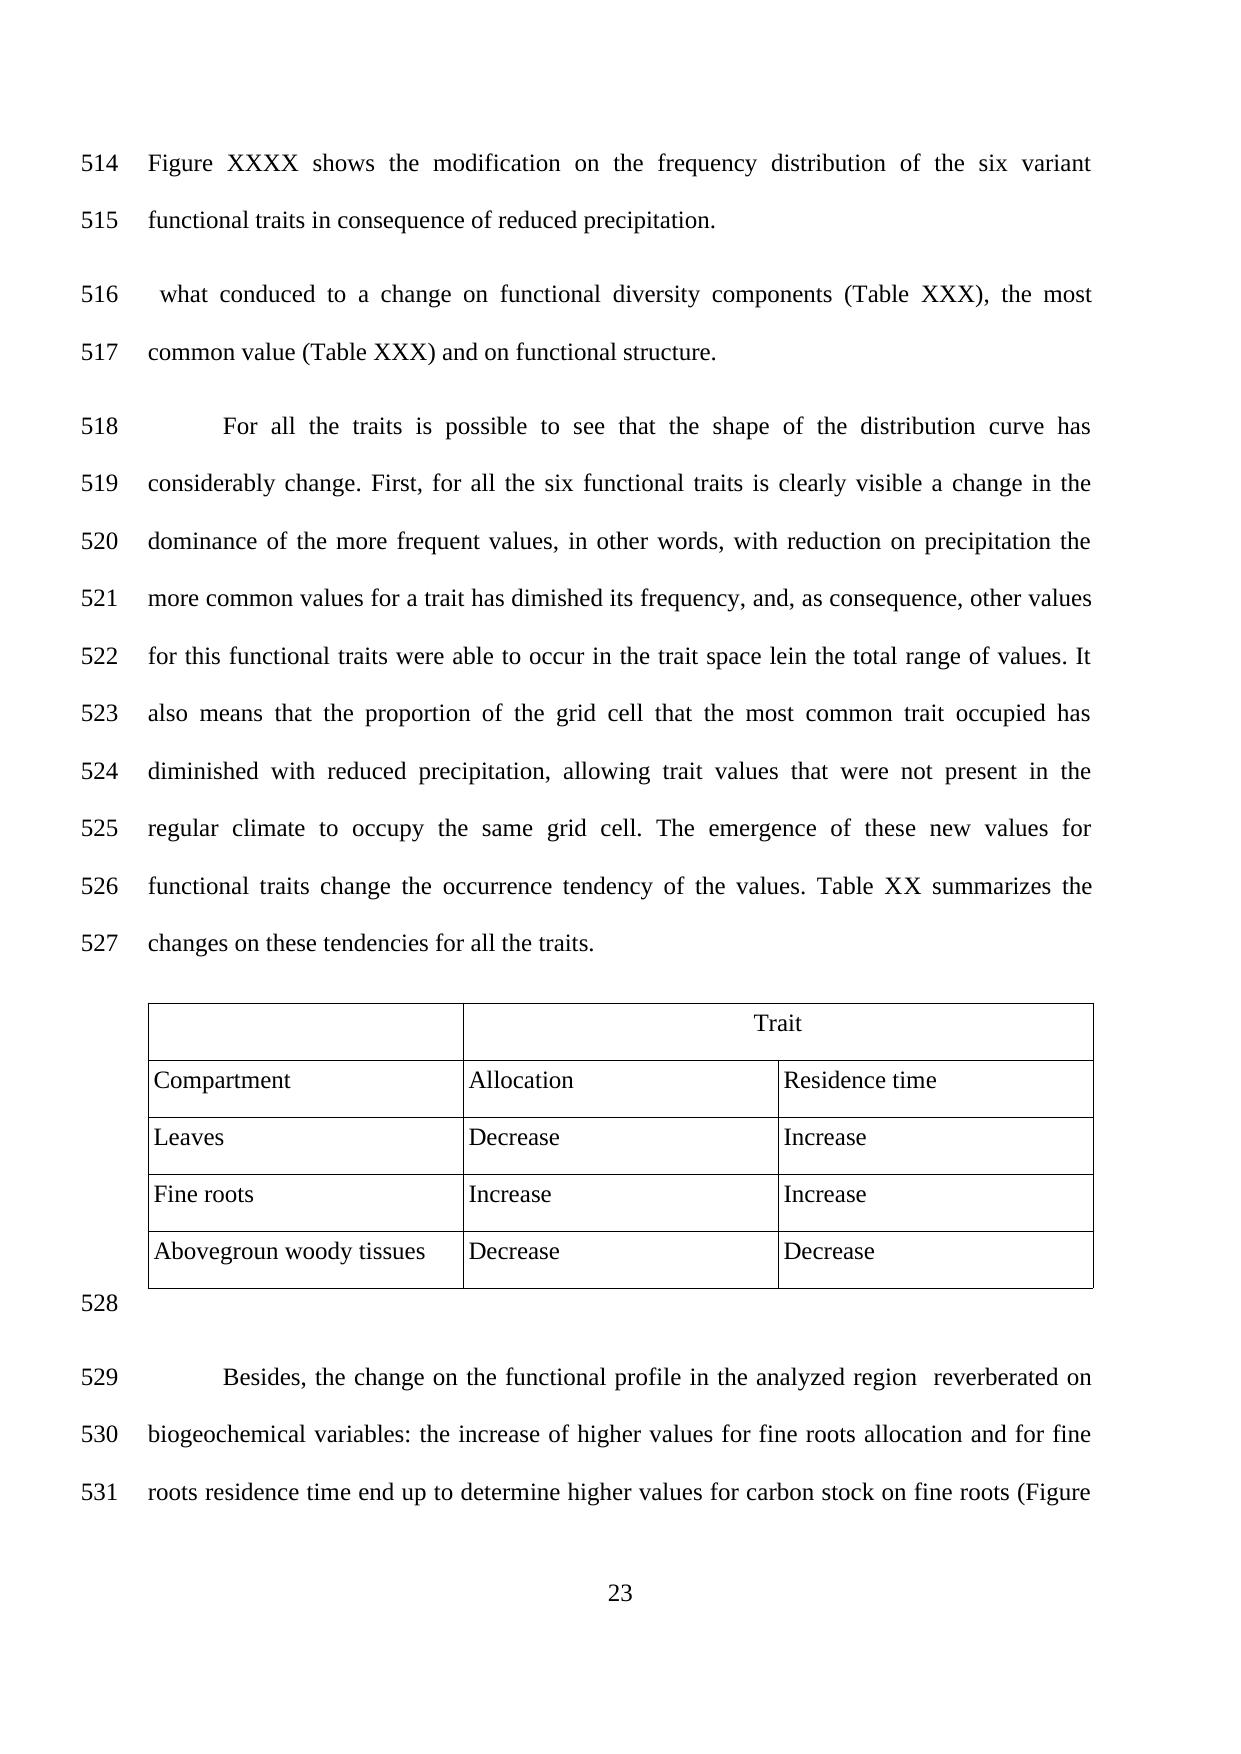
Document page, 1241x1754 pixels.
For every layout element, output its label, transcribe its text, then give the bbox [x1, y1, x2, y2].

table_cell Fine roots [149, 1175, 463, 1231]
table_cell Leaves [149, 1118, 463, 1173]
table_cell Allocation [464, 1061, 778, 1117]
text Besides, the change on the functional profile in the analyzed region reverberated on biogeochemical variables: the increase of higher values for fine roots allocation and for fine roots residence time end up to determine higher values for carbon stock on fine roots (Figure [148, 1362, 1093, 1506]
table_cell Increase [779, 1118, 1093, 1173]
table_cell Abovegroun woody tissues [149, 1232, 463, 1287]
table_header [149, 1004, 463, 1059]
text what conduced to a change on functional diversity components (Table XXX), the most common value (Table XXX) and on functional structure. [148, 279, 1093, 366]
table_header Trait [464, 1004, 1093, 1059]
text For all the traits is possible to see that the shape of the distribution curve has considerably change. First, for all the six functional traits is clearly visible a change in the dominance of the more frequent values, in other words, with reduction on precipitation the more common values for a trait has dimished its frequency, and, as consequence, other values for this functional traits were able to occur in the trait space lein the total range of values. It also means that the proportion of the grid cell that the most common trait occupied has diminished with reduced precipitation, allowing trait values that were not present in the regular climate to occupy the same grid cell. The emergence of these new values for functional traits change the occurrence tendency of the values. Table XX summarizes the changes on these tendencies for all the traits. [148, 411, 1093, 957]
table_cell Compartment [149, 1061, 463, 1117]
table_cell Decrease [464, 1118, 778, 1173]
text Figure XXXX shows the modification on the frequency distribution of the six variant functional traits in consequence of reduced precipitation. [148, 148, 1093, 234]
table_cell Decrease [464, 1232, 778, 1287]
table_cell Decrease [779, 1232, 1093, 1287]
table_cell Residence time [779, 1061, 1093, 1117]
table_cell Increase [464, 1175, 778, 1231]
table_cell Increase [779, 1175, 1093, 1231]
